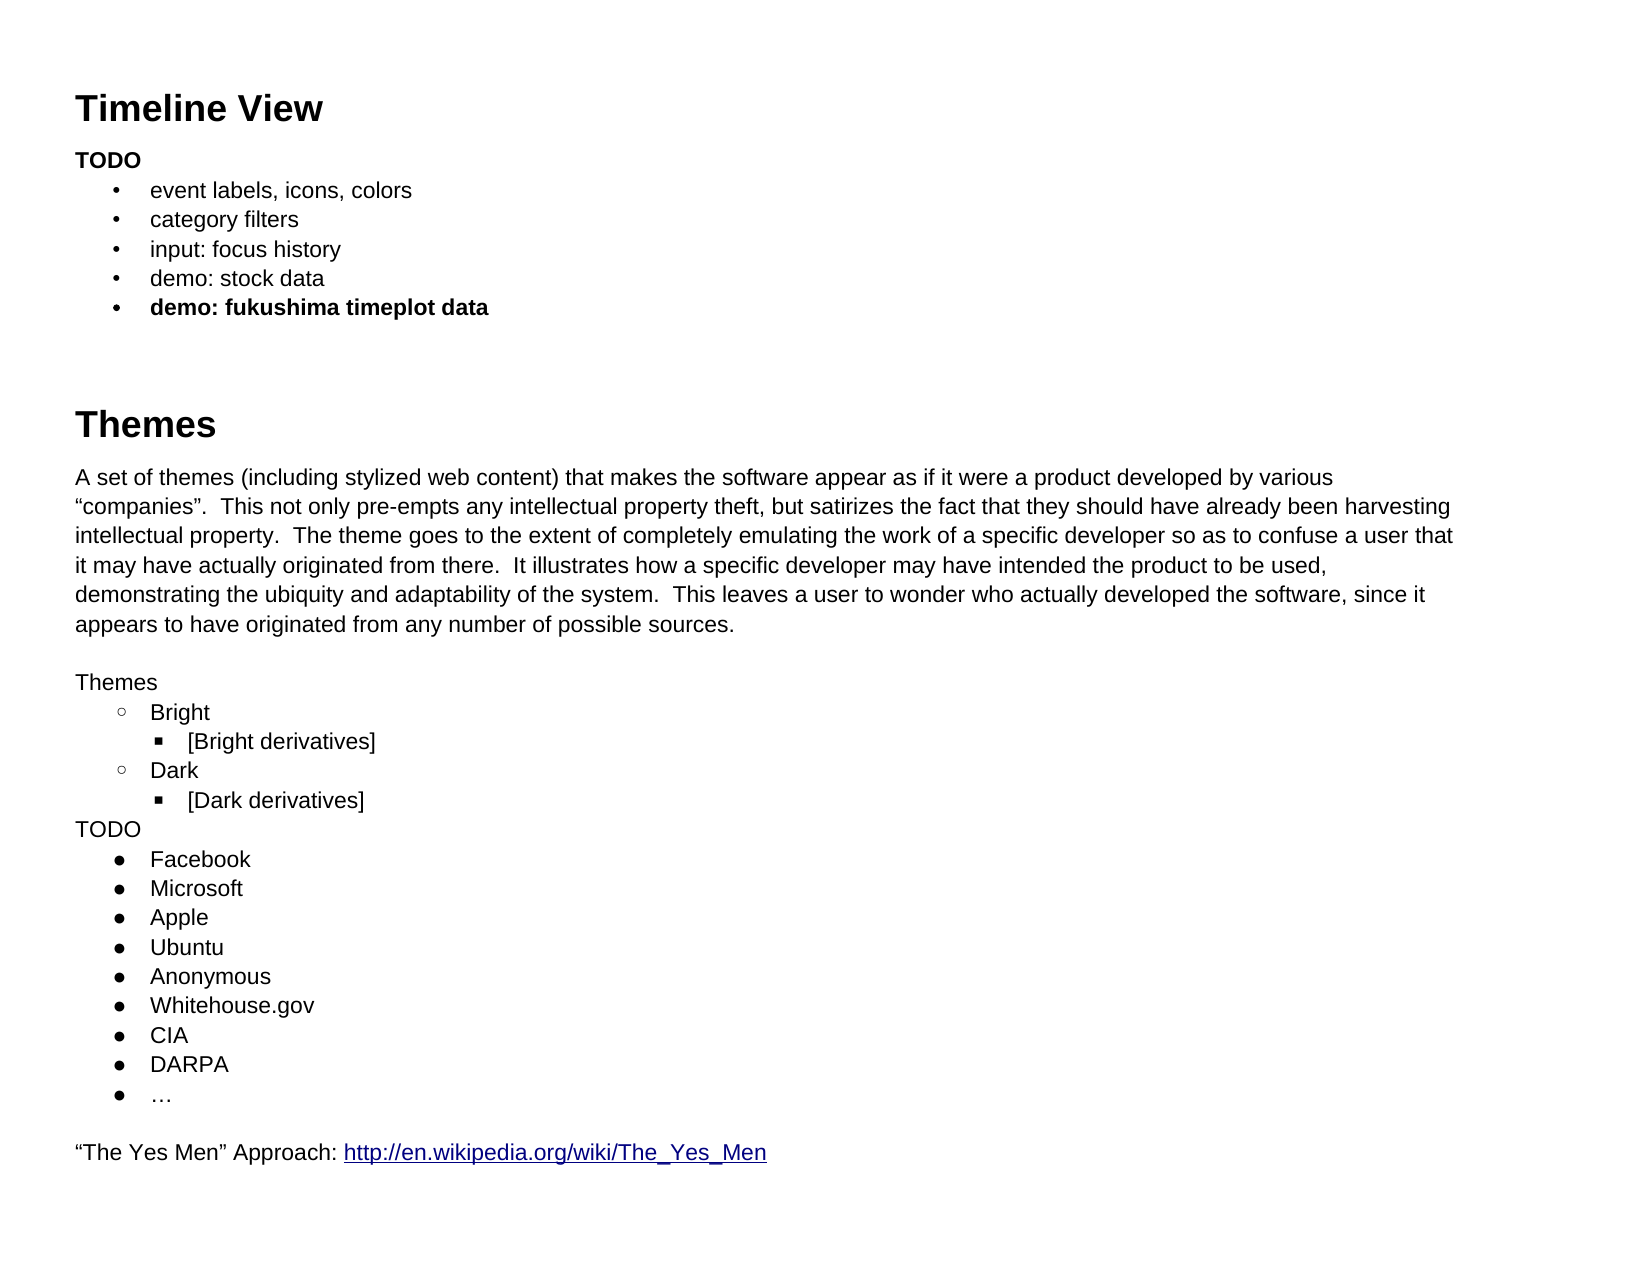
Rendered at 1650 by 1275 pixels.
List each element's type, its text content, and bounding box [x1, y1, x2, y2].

list Bright [112, 699, 1462, 725]
text Themes [75, 670, 1462, 696]
list event labels, icons, colors [112, 177, 1462, 203]
subtitle Timeline View [75, 87, 1462, 129]
text TODO [75, 817, 1462, 842]
list … [112, 1081, 1462, 1107]
list input: focus history [112, 236, 1462, 262]
subtitle Themes [75, 404, 1462, 446]
list Whitehouse.gov [112, 993, 1462, 1019]
text TODO [75, 148, 1462, 174]
list Ubuntu [112, 934, 1462, 960]
text A set of themes (including stylized web content) that makes the software appear as if it were a product developed by various “companies”. This not only pre-empts any intellectual property theft, but satirizes the fact that they should have already been harvesting intellectual property. The theme goes to the extent of completely emulating the work of a specific developer so as to confuse a user that it may have actually originated from there. It illustrates how a specific developer may have intended the product to be used, demonstrating the ubiquity and adaptability of the system. This leaves a user to wonder who actually developed the software, since it appears to have originated from any number of possible sources. [75, 464, 1462, 637]
list DARPA [112, 1052, 1462, 1077]
list Microsoft [112, 876, 1462, 901]
list Facebook [112, 846, 1462, 872]
list Apple [112, 905, 1462, 931]
list category filters [112, 207, 1462, 232]
list demo: stock data [112, 266, 1462, 291]
list Dark [112, 758, 1462, 784]
list [Dark derivatives] [150, 787, 1462, 813]
list [Bright derivatives] [150, 729, 1462, 754]
list demo: fukushima timeplot data [112, 295, 1462, 321]
text “The Yes Men” Approach: http://en.wikipedia.org/wiki/The_Yes_Men [75, 1140, 1462, 1166]
list CIA [112, 1022, 1462, 1048]
list Anonymous [112, 964, 1462, 989]
